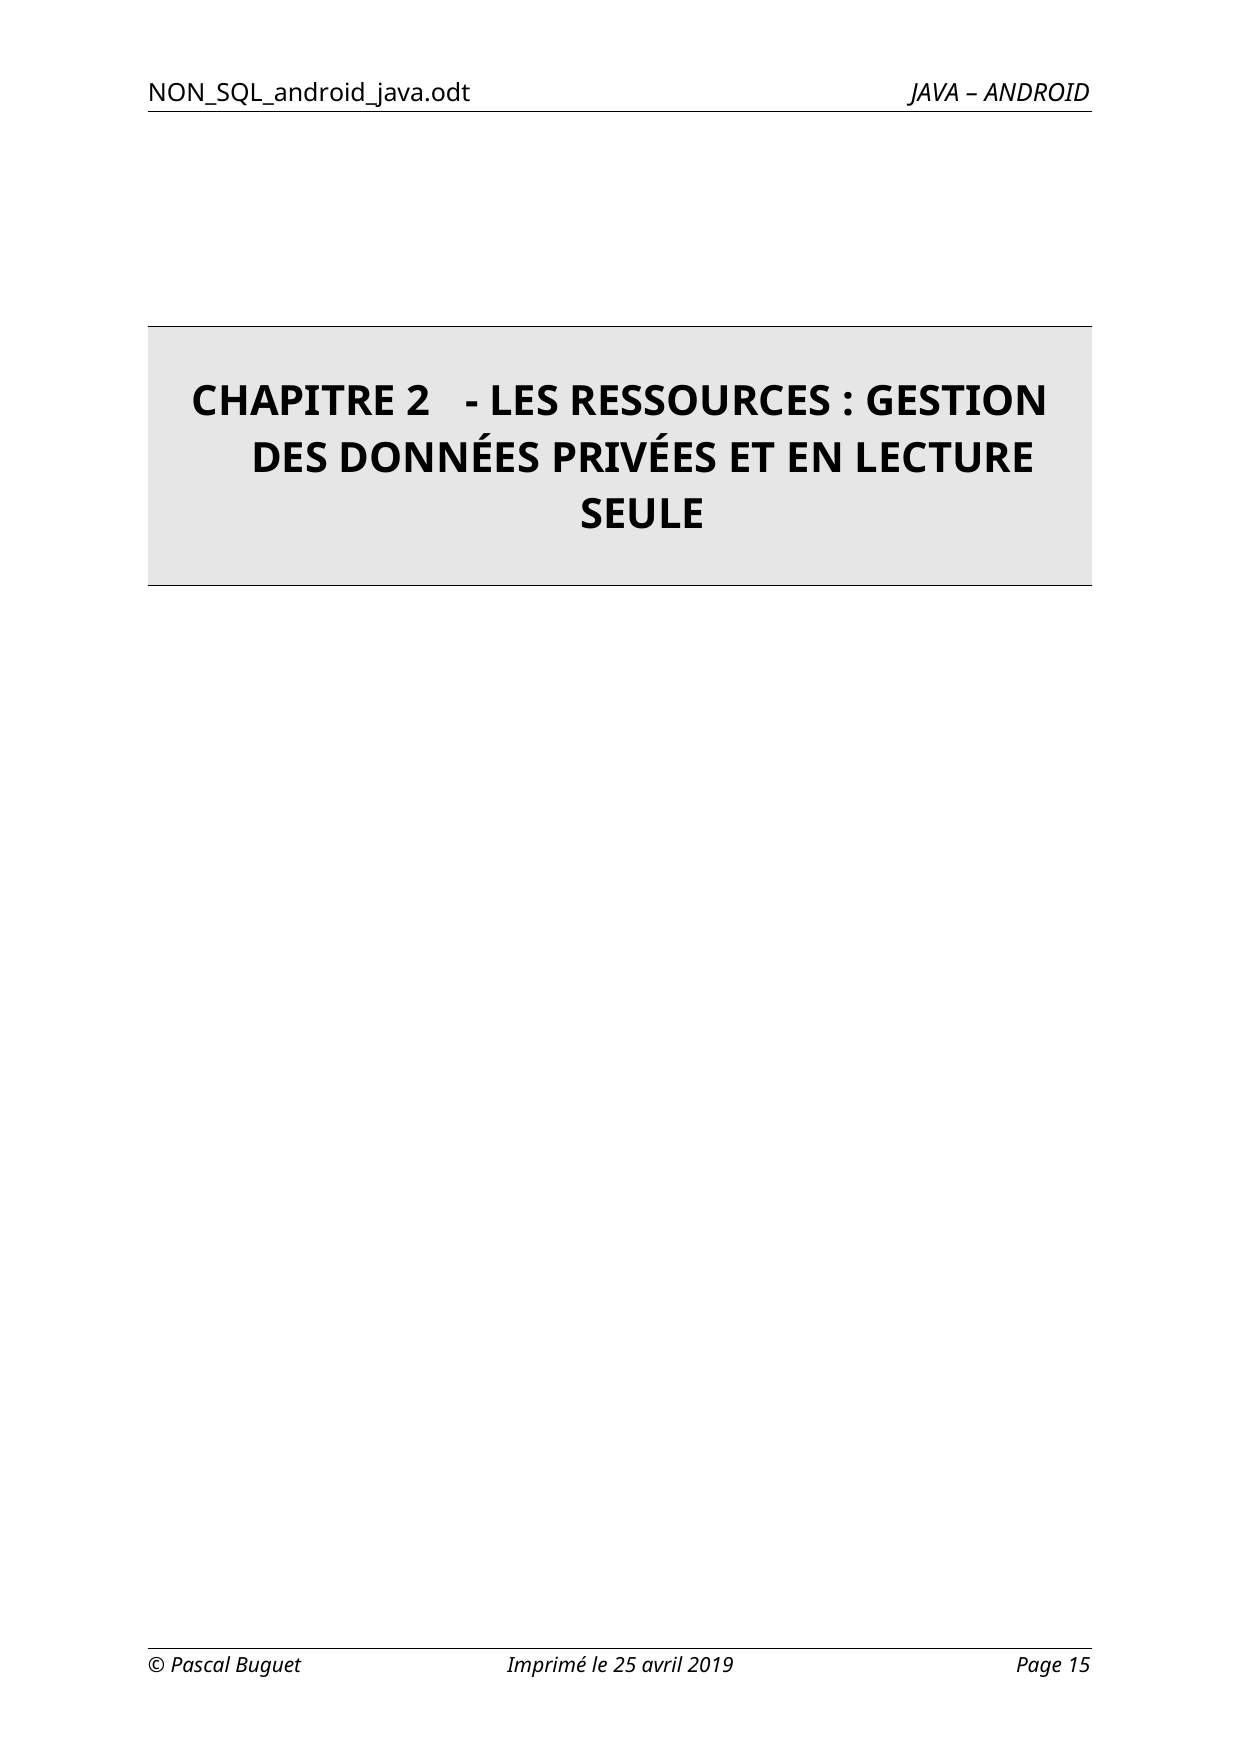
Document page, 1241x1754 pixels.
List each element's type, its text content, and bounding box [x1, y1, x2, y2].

subtitle - LES RESSOURCES : gestion des données privées et en lecture seule [148, 327, 1092, 585]
